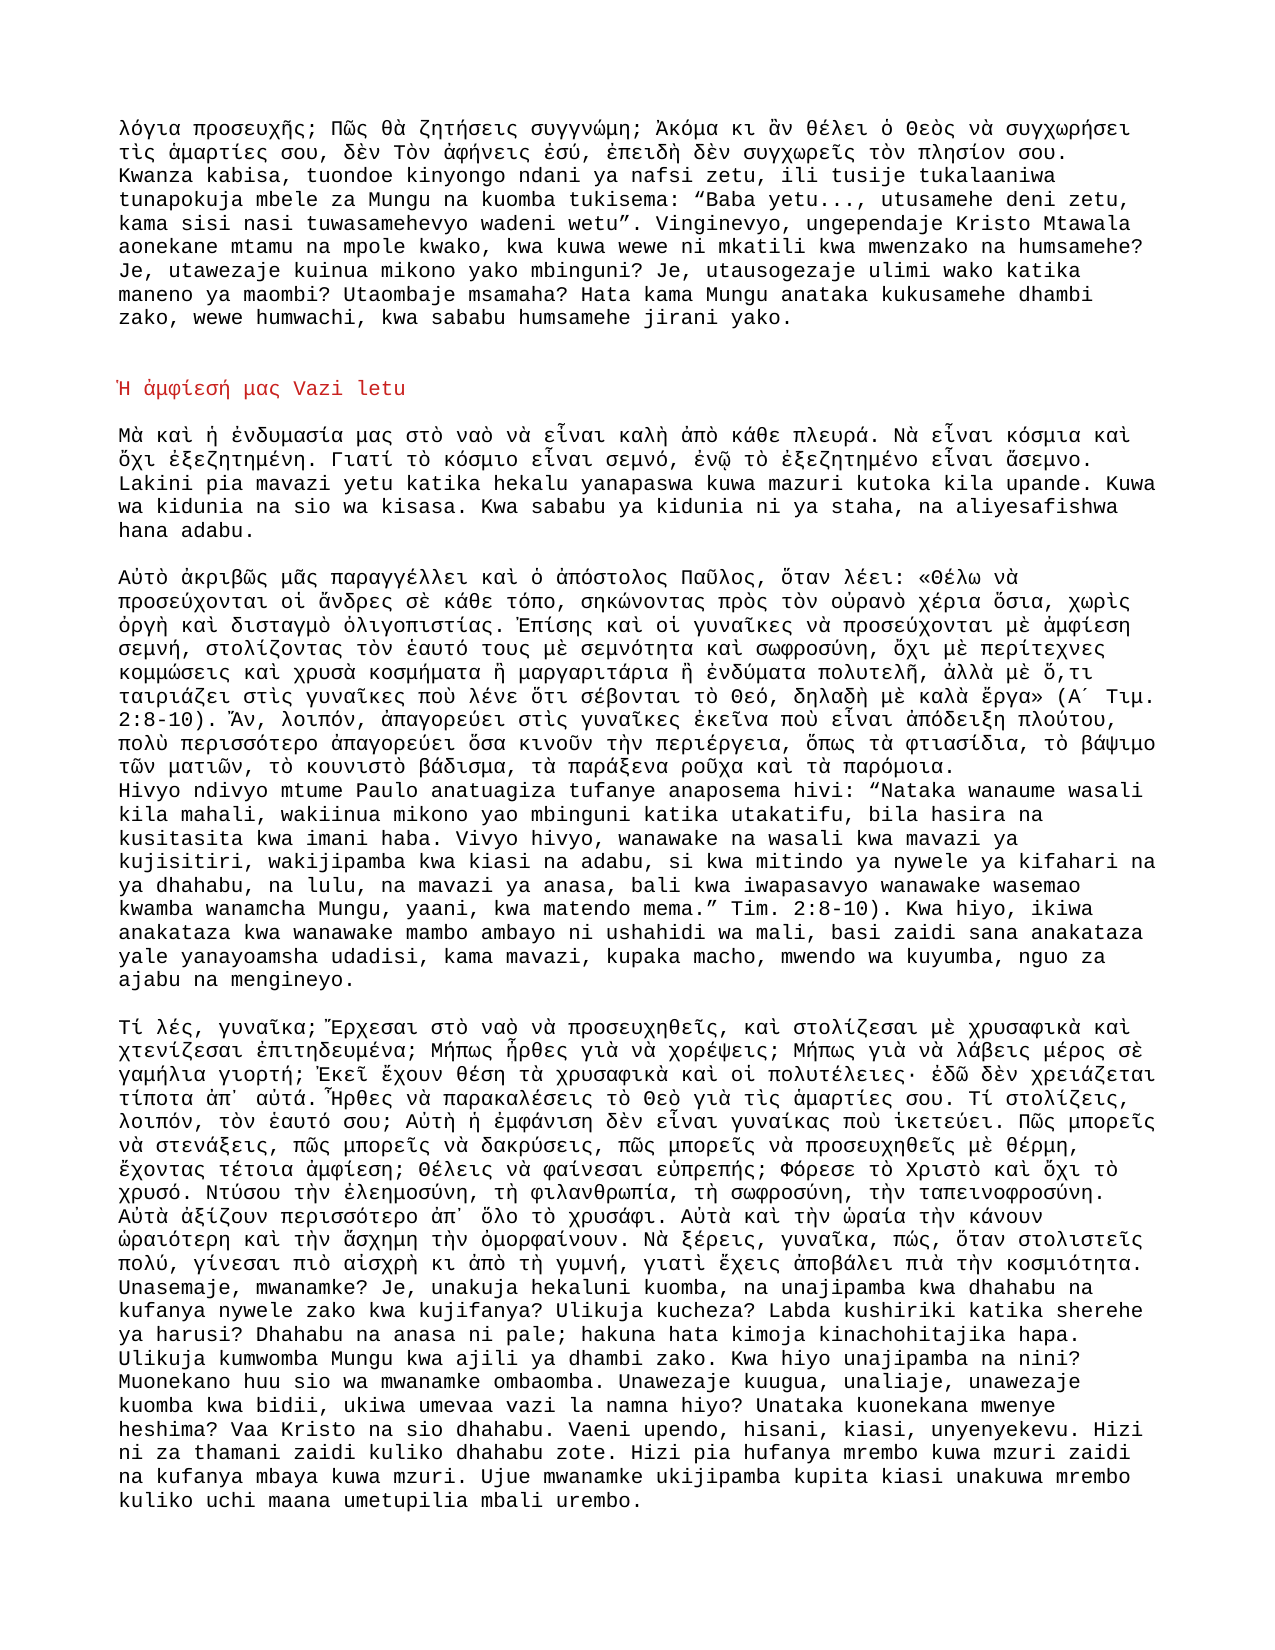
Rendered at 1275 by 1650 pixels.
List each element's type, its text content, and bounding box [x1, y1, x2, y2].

text Unasemaje, mwanamke? Je, unakuja hekaluni kuomba, na unajipamba kwa dhahabu na kufanya nywele zako kwa kujifanya? Ulikuja kucheza? Labda kushiriki katika sherehe ya harusi? Dhahabu na anasa ni pale; hakuna hata kimoja kinachohitajika hapa. Ulikuja kumwomba Mungu kwa ajili ya dhambi zako. Kwa hiyo unajipamba na nini? Muonekano huu sio wa mwanamke ombaomba. Unawezaje kuugua, unaliaje, unawezaje kuomba kwa bidii, ukiwa umevaa vazi la namna hiyo? Unataka kuonekana mwenye heshima? Vaa Kristo na sio dhahabu. Vaeni upendo, hisani, kiasi, unyenyekevu. Hizi ni za thamani zaidi kuliko dhahabu zote. Hizi pia hufanya mrembo kuwa mzuri zaidi na kufanya mbaya kuwa mzuri. Ujue mwanamke ukijipamba kupita kiasi unakuwa mrembo kuliko uchi maana umetupilia mbali urembo. [118, 1277, 1157, 1513]
text λόγια προσευχῆς; Πῶς θὰ ζητήσεις συγγνώμη; Ἀκόμα κι ἂν θέλει ὁ Θεὸς νὰ συγχωρήσει τὶς ἁμαρτίες σου, δὲν Τὸν ἀφήνεις ἐσύ, ἐπειδὴ δὲν συγχωρεῖς τὸν πλησίον σου. [118, 118, 1157, 165]
text Τί λές, γυναῖκα; Ἔρχεσαι στὸ ναὸ νὰ προσευχηθεῖς, καὶ στολίζεσαι μὲ χρυσαφικὰ καὶ χτενίζεσαι ἐπιτηδευμένα; Μήπως ἦρθες γιὰ νὰ χορέψεις; Μήπως γιὰ νὰ λάβεις μέρος σὲ γαμήλια γιορτή; Ἐκεῖ ἔχουν θέση τὰ χρυσαφικὰ καὶ οἱ πολυτέλειες· ἐδῶ δὲν χρειάζεται τίποτα ἀπ᾿ αὐτά. Ἦρθες νὰ παρακαλέσεις τὸ Θεὸ γιὰ τὶς ἁμαρτίες σου. Τί στολίζεις, λοιπόν, τὸν ἑαυτό σου; Αὐτὴ ἡ ἐμφάνιση δὲν εἶναι γυναίκας ποὺ ἱκετεύει. Πῶς μπορεῖς νὰ στενάξεις, πῶς μπορεῖς νὰ δακρύσεις, πῶς μπορεῖς νὰ προσευχηθεῖς μὲ θέρμη, ἔχοντας τέτοια ἀμφίεση; Θέλεις νὰ φαίνεσαι εὐπρεπής; Φόρεσε τὸ Χριστὸ καὶ ὄχι τὸ χρυσό. Ντύσου τὴν ἐλεημοσύνη, τὴ φιλανθρωπία, τὴ σωφροσύνη, τὴν ταπεινοφροσύνη. Αὐτὰ ἀξίζουν περισσότερο ἀπ᾿ ὅλο τὸ χρυσάφι. Αὐτὰ καὶ τὴν ὡραία τὴν κάνουν ὡραιότερη καὶ τὴν ἄσχημη τὴν ὀμορφαίνουν. Νὰ ξέρεις, γυναῖκα, πώς, ὅταν στολιστεῖς πολύ, γίνεσαι πιὸ αἰσχρὴ κι ἀπὸ τὴ γυμνή, γιατὶ ἔχεις ἀποβάλει πιὰ τὴν κοσμιότητα. [118, 1017, 1157, 1277]
text Kwanza kabisa, tuondoe kinyongo ndani ya nafsi zetu, ili tusije tukalaaniwa tunapokuja mbele za Mungu na kuomba tukisema: “Baba yetu..., utusamehe deni zetu, kama sisi nasi tuwasamehevyo wadeni wetu”. Vinginevyo, ungependaje Kristo Mtawala aonekane mtamu na mpole kwako, kwa kuwa wewe ni mkatili kwa mwenzako na humsamehe? Je, utawezaje kuinua mikono yako mbinguni? Je, utausogezaje ulimi wako katika maneno ya maombi? Utaombaje msamaha? Hata kama Mungu anataka kukusamehe dhambi zako, wewe humwachi, kwa sababu humsamehe jirani yako. [118, 165, 1157, 331]
text Lakini pia mavazi yetu katika hekalu yanapaswa kuwa mazuri kutoka kila upande. Kuwa wa kidunia na sio wa kisasa. Kwa sababu ya kidunia ni ya staha, na aliyesafishwa hana adabu. [118, 473, 1157, 544]
text Hivyo ndivyo mtume Paulo anatuagiza tufanye anaposema hivi: “Nataka wanaume wasali kila mahali, wakiinua mikono yao mbinguni katika utakatifu, bila hasira na kusitasita kwa imani haba. Vivyo hivyo, wanawake na wasali kwa mavazi ya kujisitiri, wakijipamba kwa kiasi na adabu, si kwa mitindo ya nywele ya kifahari na ya dhahabu, na lulu, na mavazi ya anasa, bali kwa iwapasavyo wanawake wasemao kwamba wanamcha Mungu, yaani, kwa matendo mema.” Tim. 2:8-10). Kwa hiyo, ikiwa anakataza kwa wanawake mambo ambayo ni ushahidi wa mali, basi zaidi sana anakataza yale yanayoamsha udadisi, kama mavazi, kupaka macho, mwendo wa kuyumba, nguo za ajabu na mengineyo. [118, 780, 1157, 993]
text Ἡ ἀμφίεσή μας Vazi letu [118, 378, 1157, 402]
text Αὐτὸ ἀκριβῶς μᾶς παραγγέλλει καὶ ὁ ἀπόστολος Παῦλος, ὅταν λέει: «Θέλω νὰ προσεύχονται οἱ ἄνδρες σὲ κάθε τόπο, σηκώνοντας πρὸς τὸν οὐρανὸ χέρια ὅσια, χωρὶς ὀργὴ καὶ δισταγμὸ ὀλιγοπιστίας. Ἐπίσης καὶ οἱ γυναῖκες νὰ προσεύχονται μὲ ἀμφίεση σεμνή, στολίζοντας τὸν ἑαυτό τους μὲ σεμνότητα καὶ σωφροσύνη, ὄχι μὲ περίτεχνες κομμώσεις καὶ χρυσὰ κοσμήματα ἢ μαργαριτάρια ἢ ἐνδύματα πολυτελῆ, ἀλλὰ μὲ ὅ,τι ταιριάζει στὶς γυναῖκες ποὺ λένε ὅτι σέβονται τὸ Θεό, δηλαδὴ μὲ καλὰ ἔργα» (Α´ Τιμ. 2:8-10). Ἄν, λοιπόν, ἀπαγορεύει στὶς γυναῖκες ἐκεῖνα ποὺ εἶναι ἀπόδειξη πλούτου, πολὺ περισσότερο ἀπαγορεύει ὅσα κινοῦν τὴν περιέργεια, ὅπως τὰ φτιασίδια, τὸ βάψιμο τῶν ματιῶν, τὸ κουνιστὸ βάδισμα, τὰ παράξενα ροῦχα καὶ τὰ παρόμοια. [118, 567, 1157, 780]
text Μὰ καὶ ἡ ἐνδυμασία μας στὸ ναὸ νὰ εἶναι καλὴ ἀπὸ κάθε πλευρά. Νὰ εἶναι κόσμια καὶ ὄχι ἐξεζητημένη. Γιατί τὸ κόσμιο εἶναι σεμνό, ἐνῷ τὸ ἐξεζητημένο εἶναι ἄσεμνο. [118, 426, 1157, 473]
